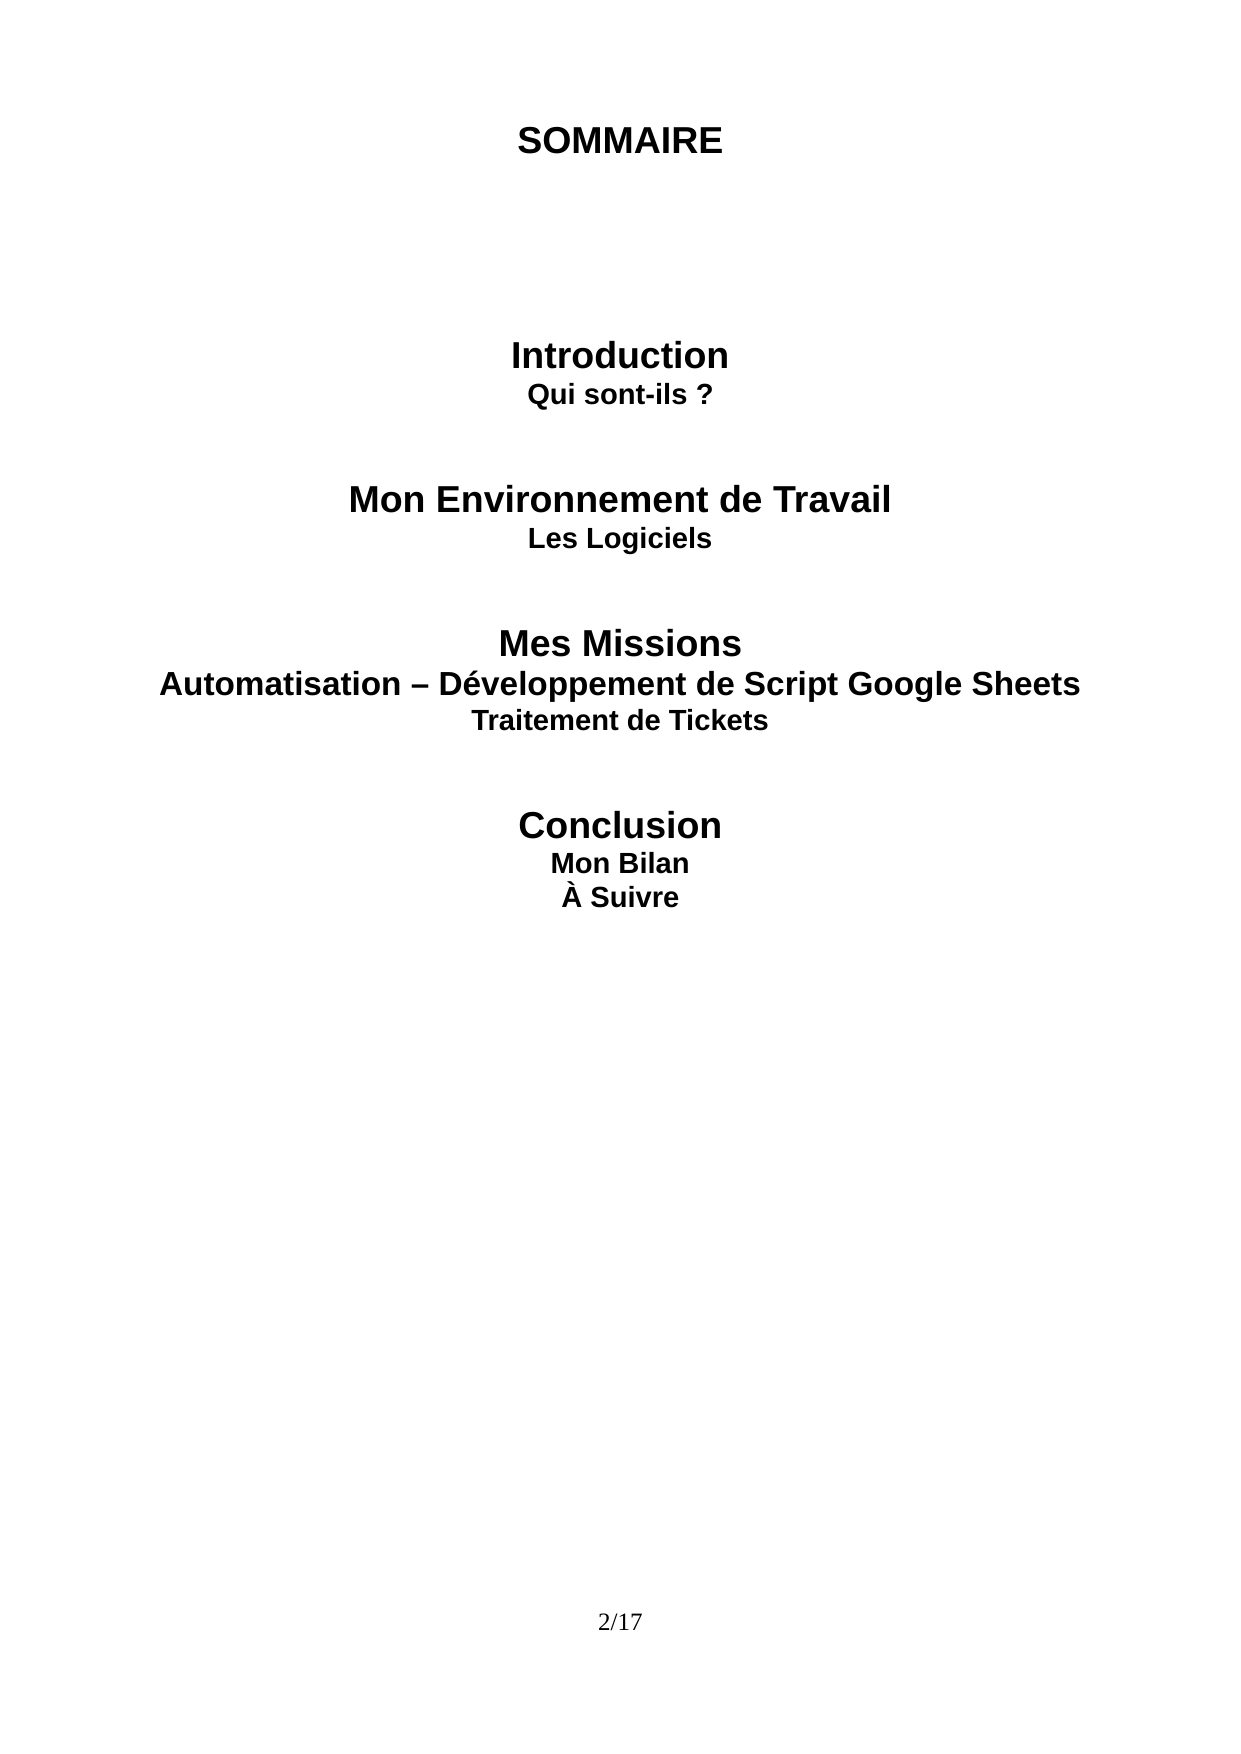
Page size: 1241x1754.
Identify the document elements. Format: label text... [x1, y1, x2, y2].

subtitle Automatisation – Développement de Script Google Sheets [118, 664, 1122, 703]
subtitle À Suivre [118, 880, 1122, 914]
text Mon Environnement de Travail [118, 477, 1122, 521]
text Qui sont-ils ? [118, 377, 1122, 410]
text Introduction [118, 334, 1122, 377]
subtitle Traitement de Tickets [118, 703, 1122, 736]
text SOMMAIRE [118, 118, 1122, 161]
text Mes Missions [118, 621, 1122, 664]
text Conclusion [118, 803, 1122, 847]
text Mon Bilan [118, 847, 1122, 880]
text Les Logiciels [118, 521, 1122, 554]
